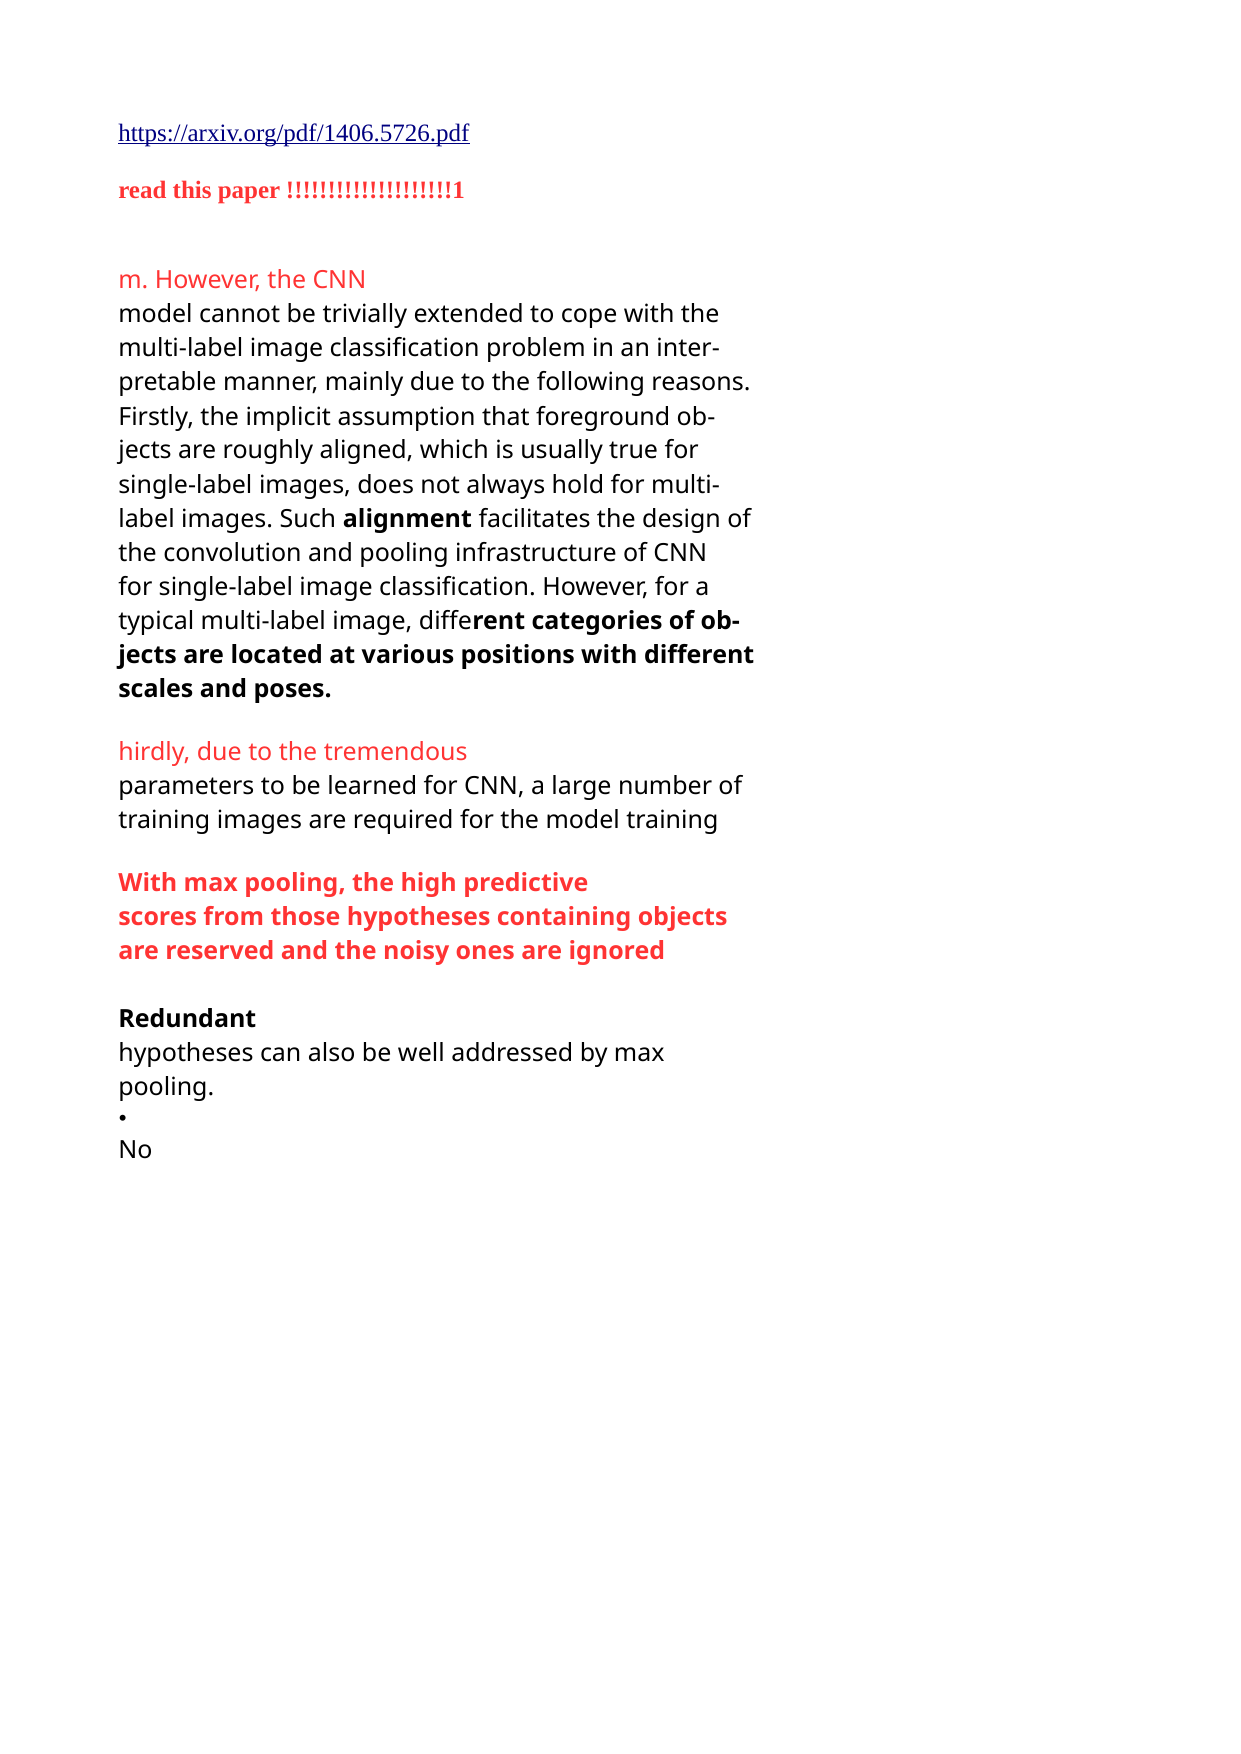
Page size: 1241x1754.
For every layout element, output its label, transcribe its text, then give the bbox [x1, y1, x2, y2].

text parameters to be learned for CNN, a large number of [118, 767, 1122, 802]
text No [118, 1132, 1122, 1166]
text jects are roughly aligned, which is usually true for [118, 432, 1122, 466]
text hypotheses can also be well addressed by max [118, 1035, 1122, 1069]
text scales and poses. [118, 671, 1122, 705]
text With max pooling, the high predictive [118, 864, 1122, 898]
text multi-label image classification problem in an inter- [118, 330, 1122, 364]
text read this paper !!!!!!!!!!!!!!!!!!!!1 [118, 176, 1122, 204]
text pooling. [118, 1069, 1122, 1103]
text for single-label image classification. However, for a [118, 568, 1122, 602]
text are reserved and the noisy ones are ignored [118, 932, 1122, 967]
text single-label images, does not always hold for multi- [118, 466, 1122, 500]
text Redundant [118, 1001, 1122, 1035]
text scores from those hypotheses containing objects [118, 898, 1122, 932]
text jects are located at various positions with different [118, 637, 1122, 671]
text the convolution and pooling infrastructure of CNN [118, 534, 1122, 568]
text training images are required for the model training [118, 802, 1122, 836]
text https://arxiv.org/pdf/1406.5726.pdf [118, 118, 1122, 147]
text Firstly, the implicit assumption that foreground ob- [118, 398, 1122, 432]
text typical multi-label image, different categories of ob- [118, 602, 1122, 637]
text • [118, 1103, 1122, 1132]
text label images. Such alignment facilitates the design of [118, 500, 1122, 534]
text pretable manner, mainly due to the following reasons. [118, 364, 1122, 398]
text hirdly, due to the tremendous [118, 733, 1122, 767]
text model cannot be trivially extended to cope with the [118, 296, 1122, 330]
text m. However, the CNN [118, 262, 1122, 296]
